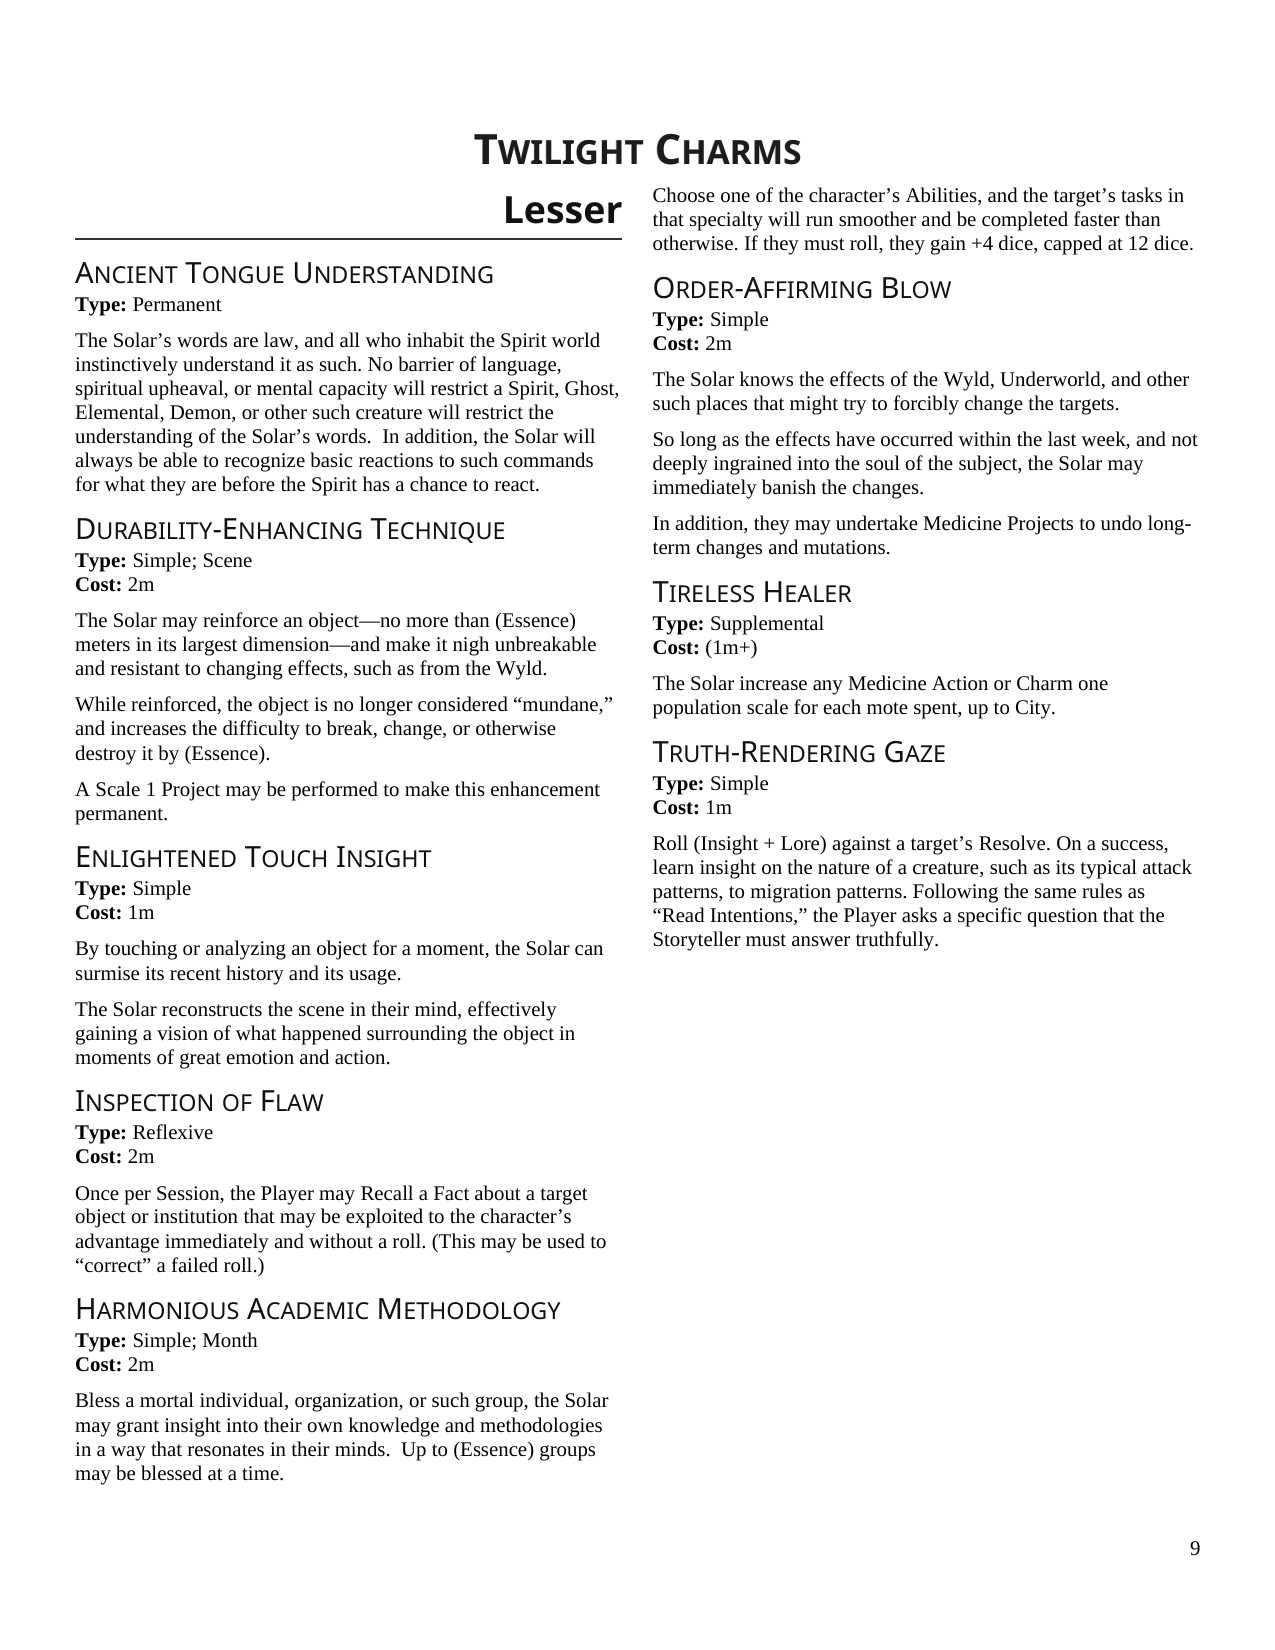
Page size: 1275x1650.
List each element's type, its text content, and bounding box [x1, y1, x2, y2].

text Type: Simple; Month Cost: 2m [75, 1328, 622, 1376]
text Roll (Insight + Lore) against a target’s Resolve. On a success, learn insight on the nature of a creature, such as its typical attack patterns, to migration patterns. Following the same rules as “Read Intentions,” the Player asks a specific question that the Storyteller must answer truthfully. [652, 831, 1200, 951]
text Once per Session, the Player may Recall a Fact about a target object or institution that may be exploited to the character’s advantage immediately and without a roll. (This may be used to “correct” a failed roll.) [75, 1180, 622, 1277]
text Type: Simple Cost: 1m [75, 876, 622, 924]
subtitle Harmonious Academic Methodology [75, 1289, 622, 1328]
text Type: Simple Cost: 1m [652, 771, 1200, 819]
subtitle Ancient Tongue Understanding [75, 252, 622, 292]
subtitle Inspection of Flaw [75, 1081, 622, 1120]
text Bless a mortal individual, organization, or such group, the Solar may grant insight into their own knowledge and methodologies in a way that resonates in their minds. Up to (Essence) groups may be blessed at a time. [75, 1388, 622, 1485]
text The Solar knows the effects of the Wyld, Underworld, and other such places that might try to forcibly change the targets. [652, 367, 1200, 415]
text Type: Permanent [75, 292, 622, 316]
text The Solar’s words are law, and all who inhabit the Spirit world instinctively understand it as such. No barrier of language, spiritual upheaval, or mental capacity will restrict a Spirit, Ghost, Elemental, Demon, or other such creature will restrict the understanding of the Solar’s words. In addition, the Solar will always be able to recognize basic reactions to such commands for what they are before the Spirit has a chance to react. [75, 328, 622, 496]
text The Solar reconstructs the scene in their mind, effectively gaining a vision of what happened surrounding the object in moments of great emotion and action. [75, 996, 622, 1069]
text In addition, they may undertake Medicine Projects to undo long-term changes and mutations. [652, 511, 1200, 559]
subtitle Durability-Enhancing Technique [75, 508, 622, 548]
subtitle Twilight Charms [75, 120, 1200, 177]
text Choose one of the character’s Abilities, and the target’s tasks in that specialty will run smoother and be completed faster than otherwise. If they must roll, they gain +4 dice, capped at 12 dice. [652, 183, 1200, 255]
subtitle Enlightened Touch Insight [75, 837, 622, 876]
text Type: Reflexive Cost: 2m [75, 1120, 622, 1168]
text A Scale 1 Project may be performed to make this enhancement permanent. [75, 776, 622, 824]
text Type: Supplemental Cost: (1m+) [652, 611, 1200, 659]
subtitle Order-Affirming Blow [652, 267, 1200, 307]
text Type: Simple Cost: 2m [652, 307, 1200, 355]
text By touching or analyzing an object for a moment, the Solar can surmise its recent history and its usage. [75, 936, 622, 984]
subtitle Truth-Rendering Gaze [652, 731, 1200, 771]
text So long as the effects have occurred within the last week, and not deeply ingrained into the soul of the subject, the Solar may immediately banish the changes. [652, 427, 1200, 499]
text Lesser [75, 183, 622, 238]
subtitle Tireless Healer [652, 571, 1200, 611]
text The Solar increase any Medicine Action or Charm one population scale for each mote spent, up to City. [652, 671, 1200, 719]
text While reinforced, the object is no longer considered “mundane,” and increases the difficulty to break, change, or otherwise destroy it by (Essence). [75, 692, 622, 764]
text Type: Simple; Scene Cost: 2m [75, 548, 622, 596]
text The Solar may reinforce an object—no more than (Essence) meters in its largest dimension—and make it nigh unbreakable and resistant to changing effects, such as from the Wyld. [75, 608, 622, 680]
